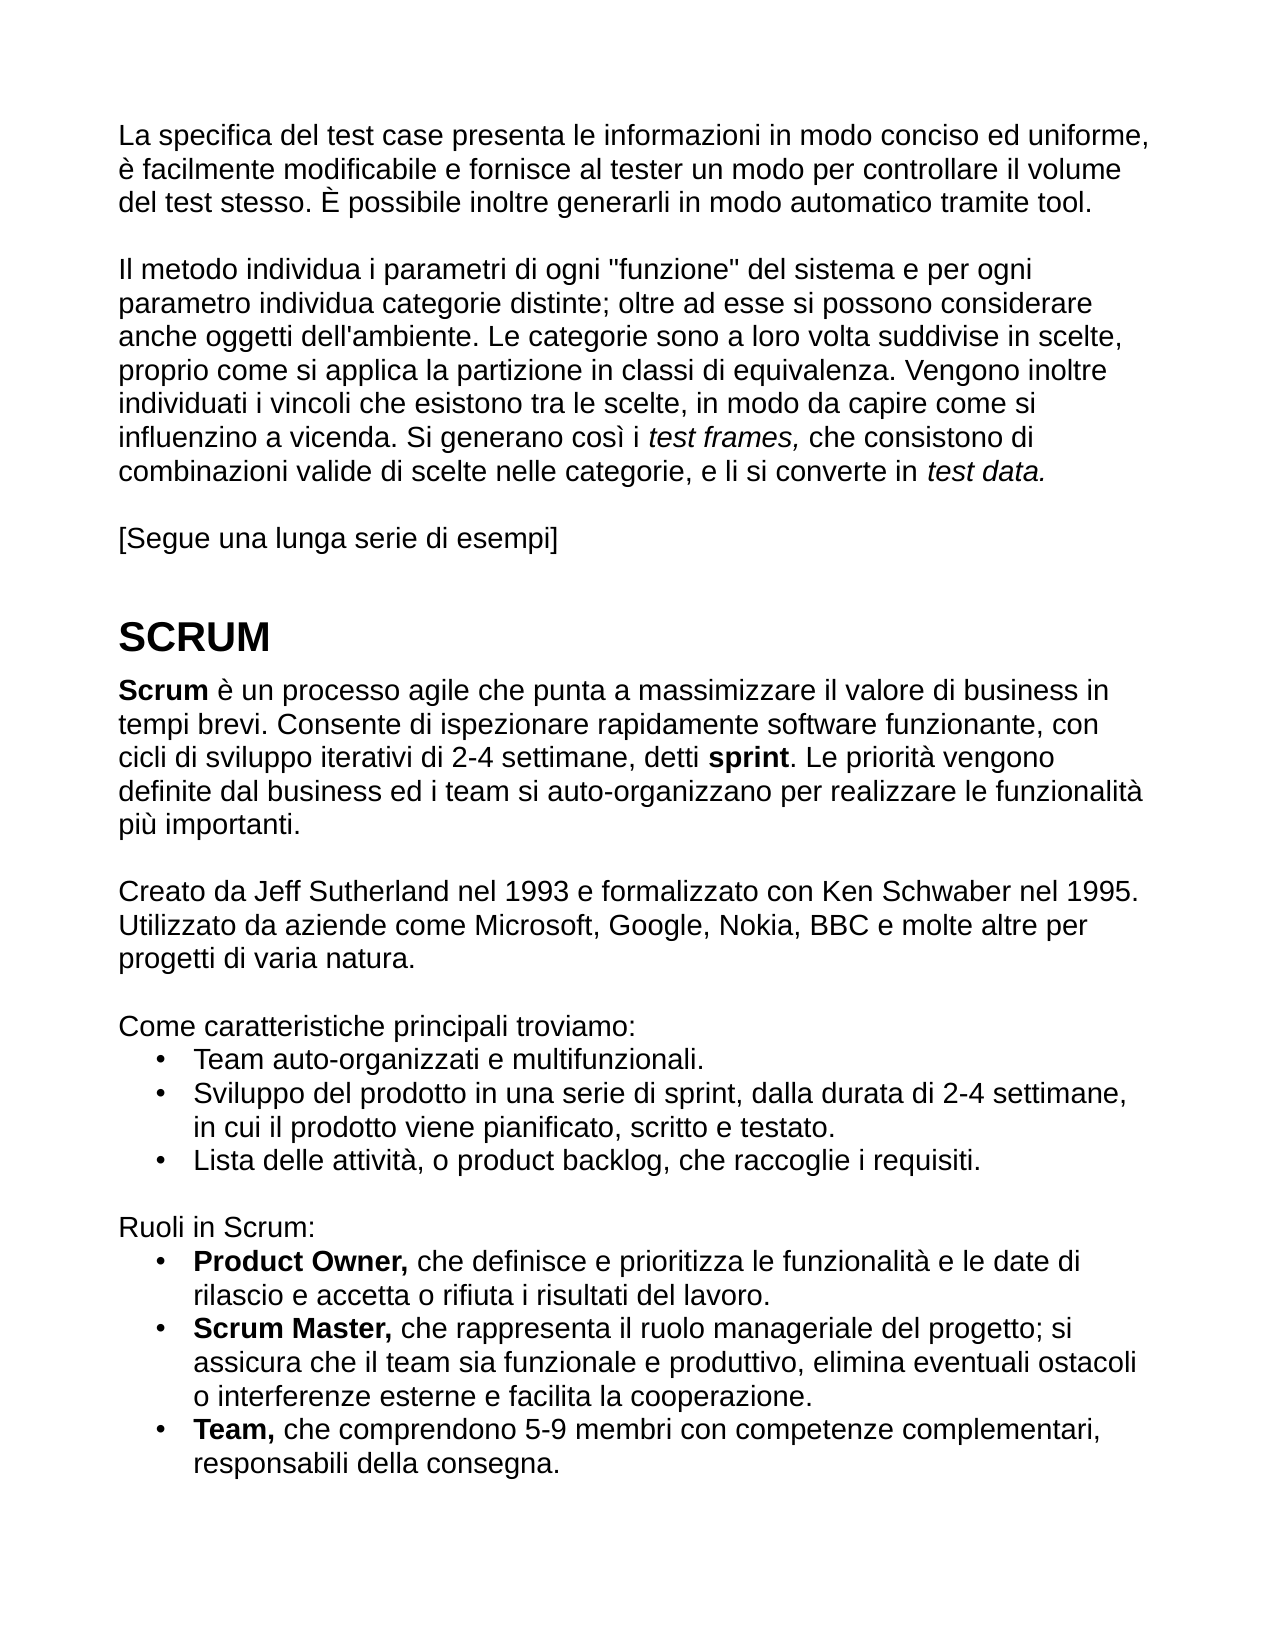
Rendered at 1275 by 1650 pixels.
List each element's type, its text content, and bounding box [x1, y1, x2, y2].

text Il metodo individua i parametri di ogni "funzione" del sistema e per ogni parametro individua categorie distinte; oltre ad esse si possono considerare anche oggetti dell'ambiente. Le categorie sono a loro volta suddivise in scelte, proprio come si applica la partizione in classi di equivalenza. Vengono inoltre individuati i vincoli che esistono tra le scelte, in modo da capire come si influenzino a vicenda. Si generano così i test frames, che consistono di combinazioni valide di scelte nelle categorie, e li si converte in test data. [118, 252, 1157, 487]
subtitle SCRUM [118, 613, 1157, 661]
text Creato da Jeff Sutherland nel 1993 e formalizzato con Ken Schwaber nel 1995. Utilizzato da aziende come Microsoft, Google, Nokia, BBC e molte altre per progetti di varia natura. [118, 841, 1157, 1008]
list Product Owner, che definisce e prioritizza le funzionalità e le date di rilascio e accetta o rifiuta i risultati del lavoro. [156, 1244, 1157, 1311]
list Team, che comprendono 5-9 membri con competenze complementari, responsabili della consegna. [156, 1412, 1157, 1479]
list Scrum Master, che rappresenta il ruolo manageriale del progetto; si assicura che il team sia funzionale e produttivo, elimina eventuali ostacoli o interferenze esterne e facilita la cooperazione. [156, 1311, 1157, 1412]
text Ruoli in Scrum: [118, 1210, 1157, 1244]
list Lista delle attività, o product backlog, che raccoglie i requisiti. [156, 1143, 1157, 1177]
text [Segue una lunga serie di esempi] [118, 521, 1157, 554]
text Come caratteristiche principali troviamo: [118, 1008, 1157, 1042]
list Team auto-organizzati e multifunzionali. [156, 1042, 1157, 1076]
text Scrum è un processo agile che punta a massimizzare il valore di business in tempi brevi. Consente di ispezionare rapidamente software funzionante, con cicli di sviluppo iterativi di 2-4 settimane, detti sprint. Le priorità vengono definite dal business ed i team si auto-organizzano per realizzare le funzionalità più importanti. [118, 673, 1157, 841]
text La specifica del test case presenta le informazioni in modo conciso ed uniforme, è facilmente modificabile e fornisce al tester un modo per controllare il volume del test stesso. È possibile inoltre generarli in modo automatico tramite tool. [118, 118, 1157, 219]
list Sviluppo del prodotto in una serie di sprint, dalla durata di 2-4 settimane, in cui il prodotto viene pianificato, scritto e testato. [156, 1076, 1157, 1143]
